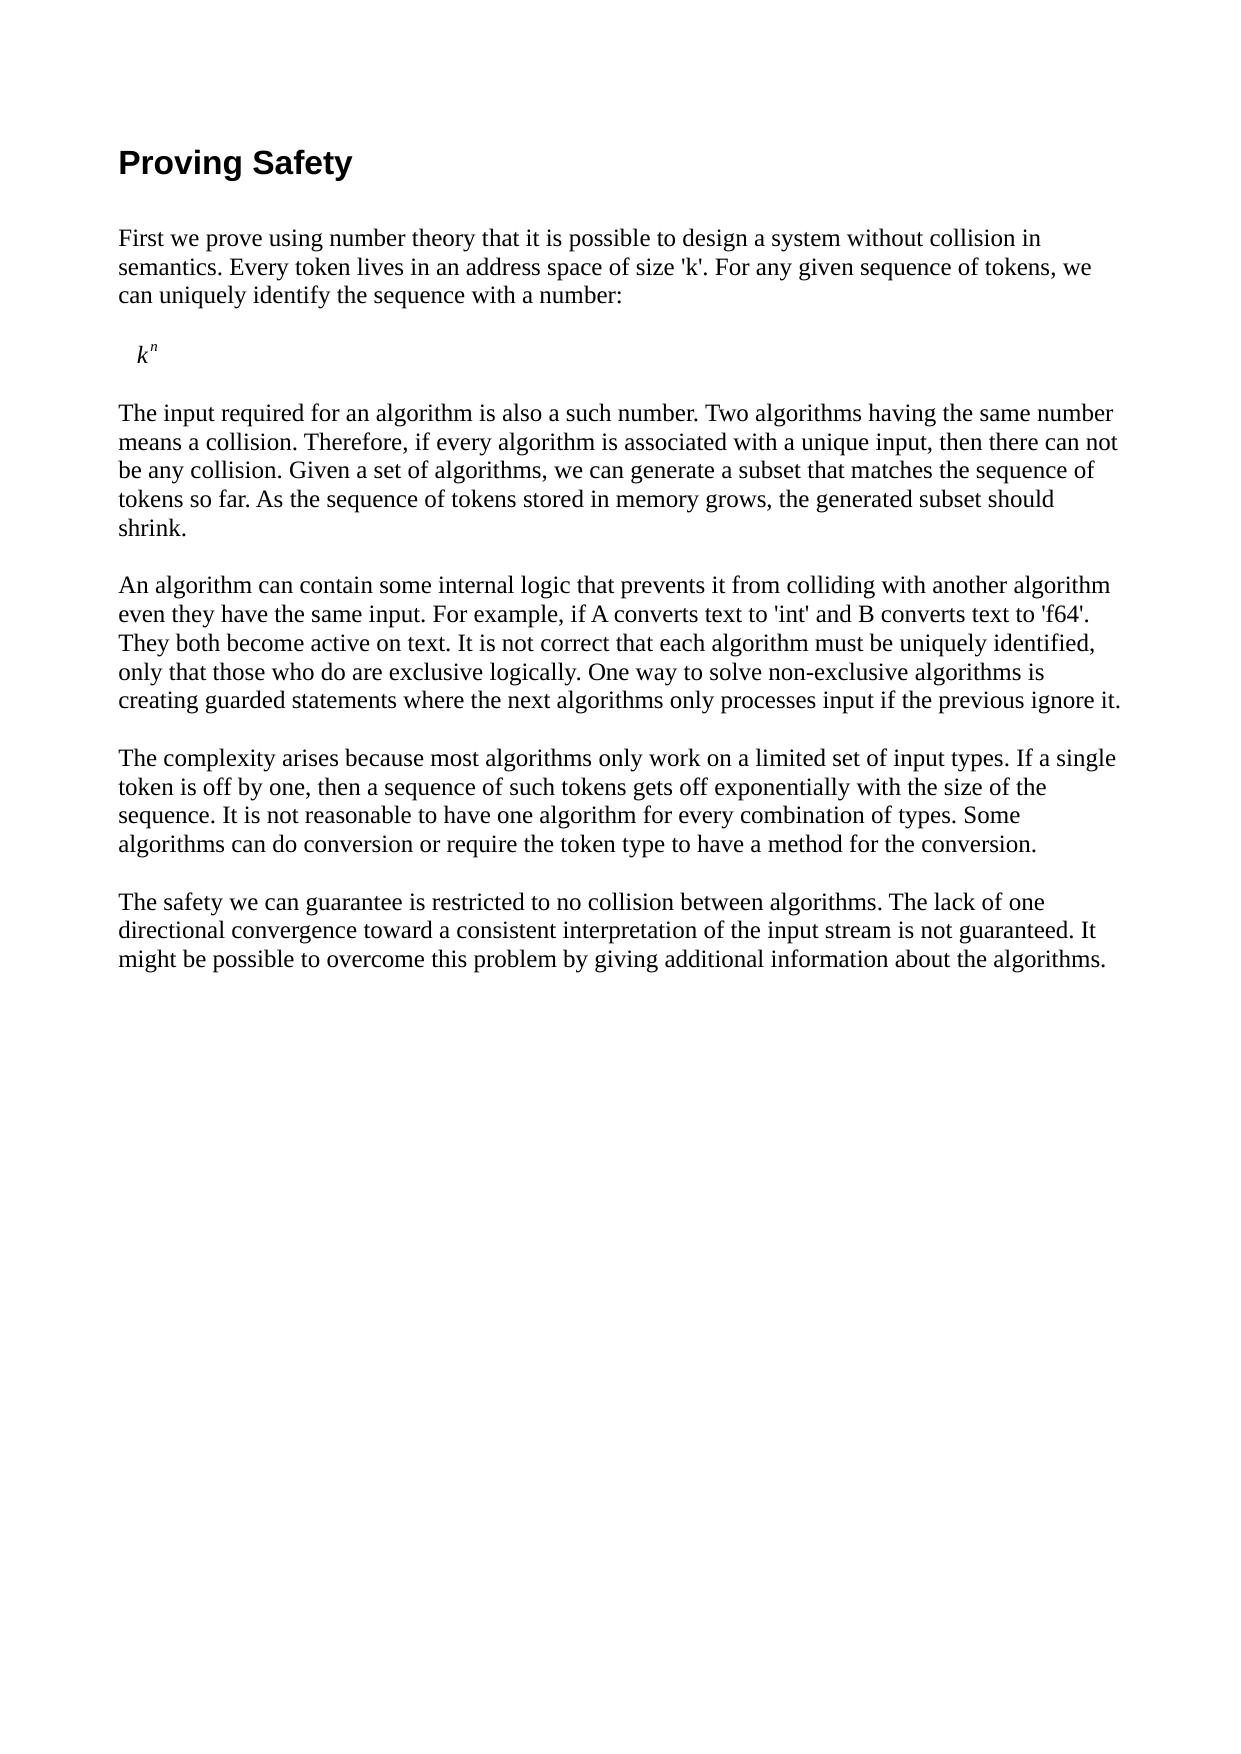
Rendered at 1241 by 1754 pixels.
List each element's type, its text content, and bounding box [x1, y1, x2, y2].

text The input required for an algorithm is also a such number. Two algorithms having the same number means a collision. Therefore, if every algorithm is associated with a unique input, then there can not be any collision. Given a set of algorithms, we can generate a subset that matches the sequence of tokens so far. As the sequence of tokens stored in memory grows, the generated subset should shrink. [118, 398, 1122, 542]
text First we prove using number theory that it is possible to design a system without collision in semantics. Every token lives in an address space of size 'k'. For any given sequence of tokens, we can uniquely identify the sequence with a number: [118, 223, 1122, 309]
subtitle Proving Safety [118, 143, 1122, 182]
text The complexity arises because most algorithms only work on a limited set of input types. If a single token is off by one, then a sequence of such tokens gets off exponentially with the size of the sequence. It is not reasonable to have one algorithm for every combination of types. Some algorithms can do conversion or require the token type to have a method for the conversion. [118, 743, 1122, 858]
text An algorithm can contain some internal logic that prevents it from colliding with another algorithm even they have the same input. For example, if A converts text to 'int' and B converts text to 'f64'. They both become active on text. It is not correct that each algorithm must be uniquely identified, only that those who do are exclusive logically. One way to solve non-exclusive algorithms is creating guarded statements where the next algorithms only processes input if the previous ignore it. [118, 570, 1122, 714]
text The safety we can guarantee is restricted to no collision between algorithms. The lack of one directional convergence toward a consistent interpretation of the input stream is not guaranteed. It might be possible to overcome this problem by giving additional information about the algorithms. [118, 887, 1122, 973]
